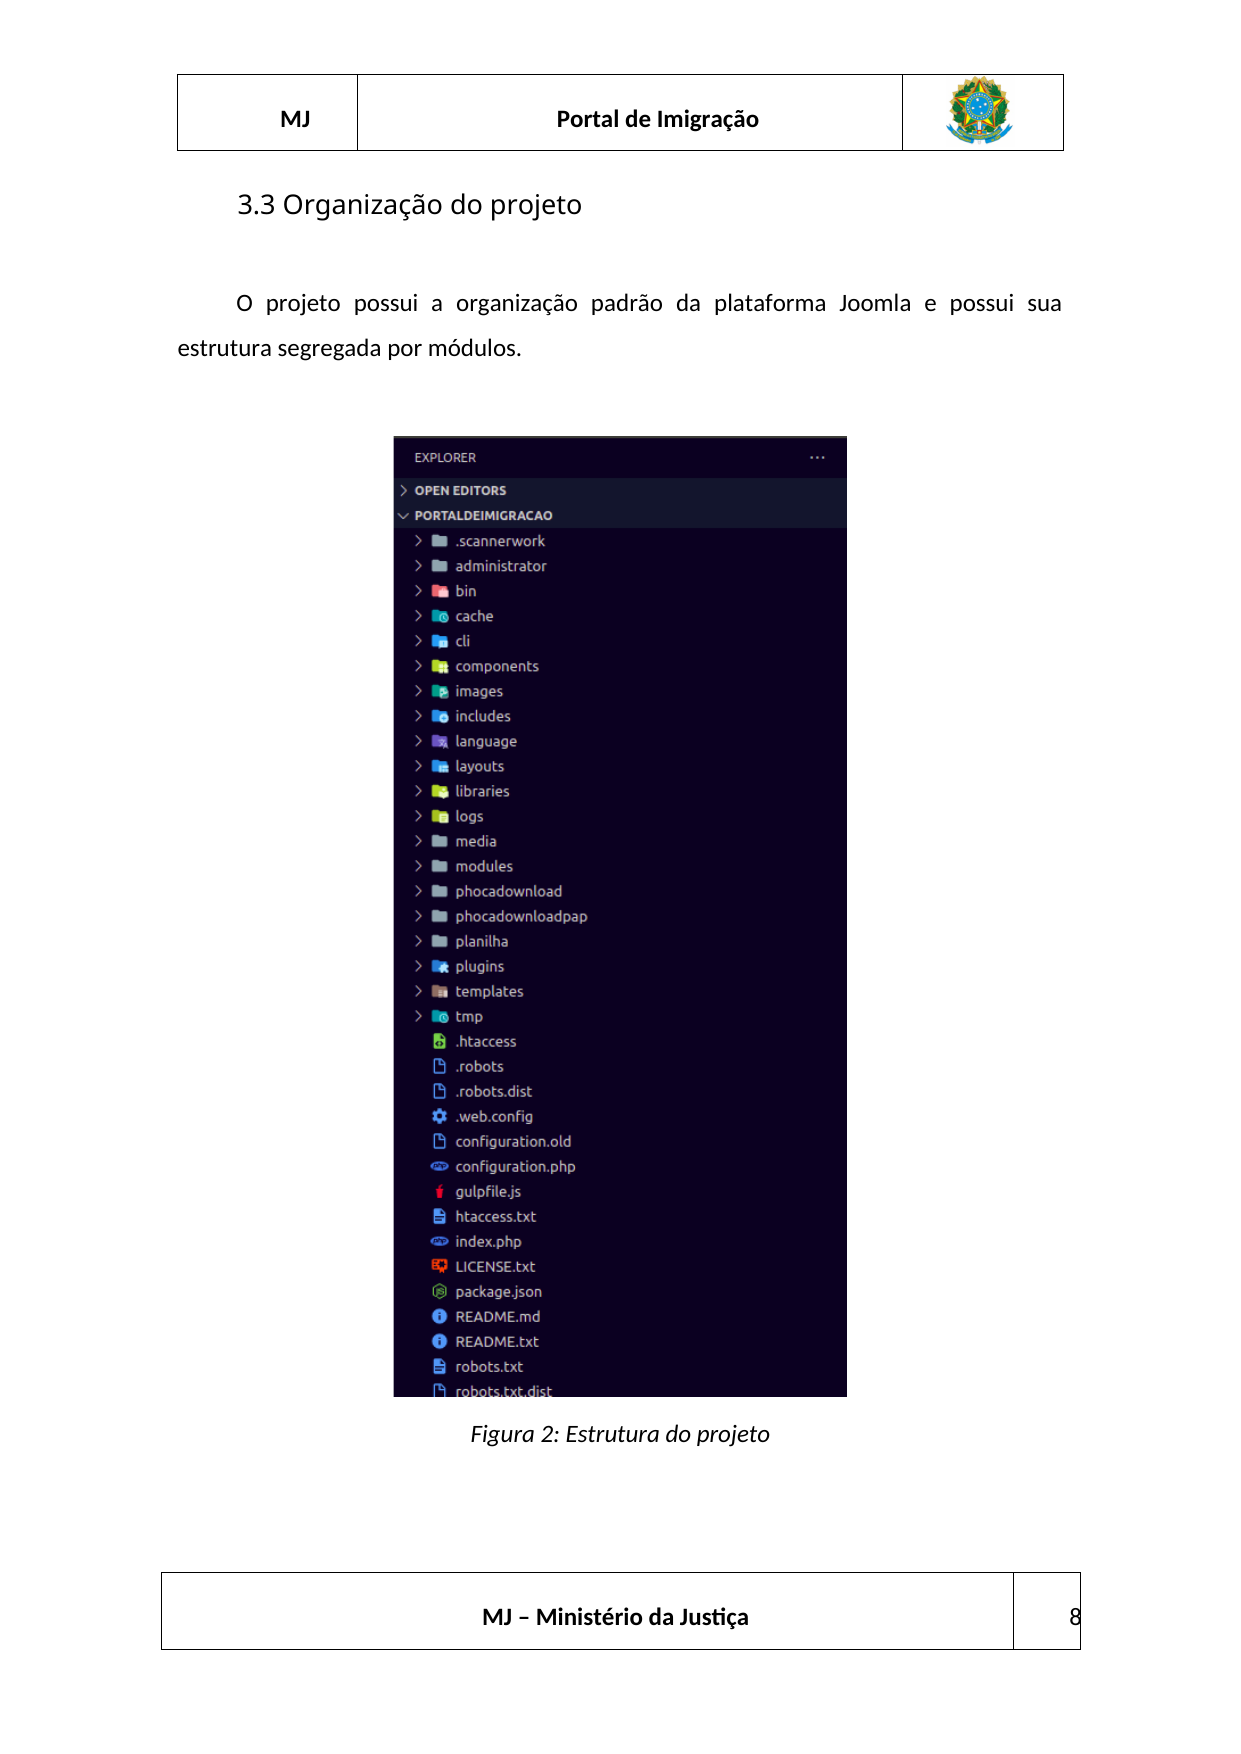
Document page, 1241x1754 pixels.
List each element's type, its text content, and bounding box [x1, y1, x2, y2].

picture [944, 75, 1020, 149]
subtitle 3.3 Organização do projeto [583, 186, 1063, 223]
subtitle 3.3 Organização do projeto [177, 186, 237, 223]
picture [393, 436, 847, 1397]
text Figura 2: Estrutura do projeto [393, 1397, 847, 1449]
text O projeto possui a organização padrão da plataforma Joomla e possui sua estrutura segregada por módulos. [177, 287, 1063, 363]
